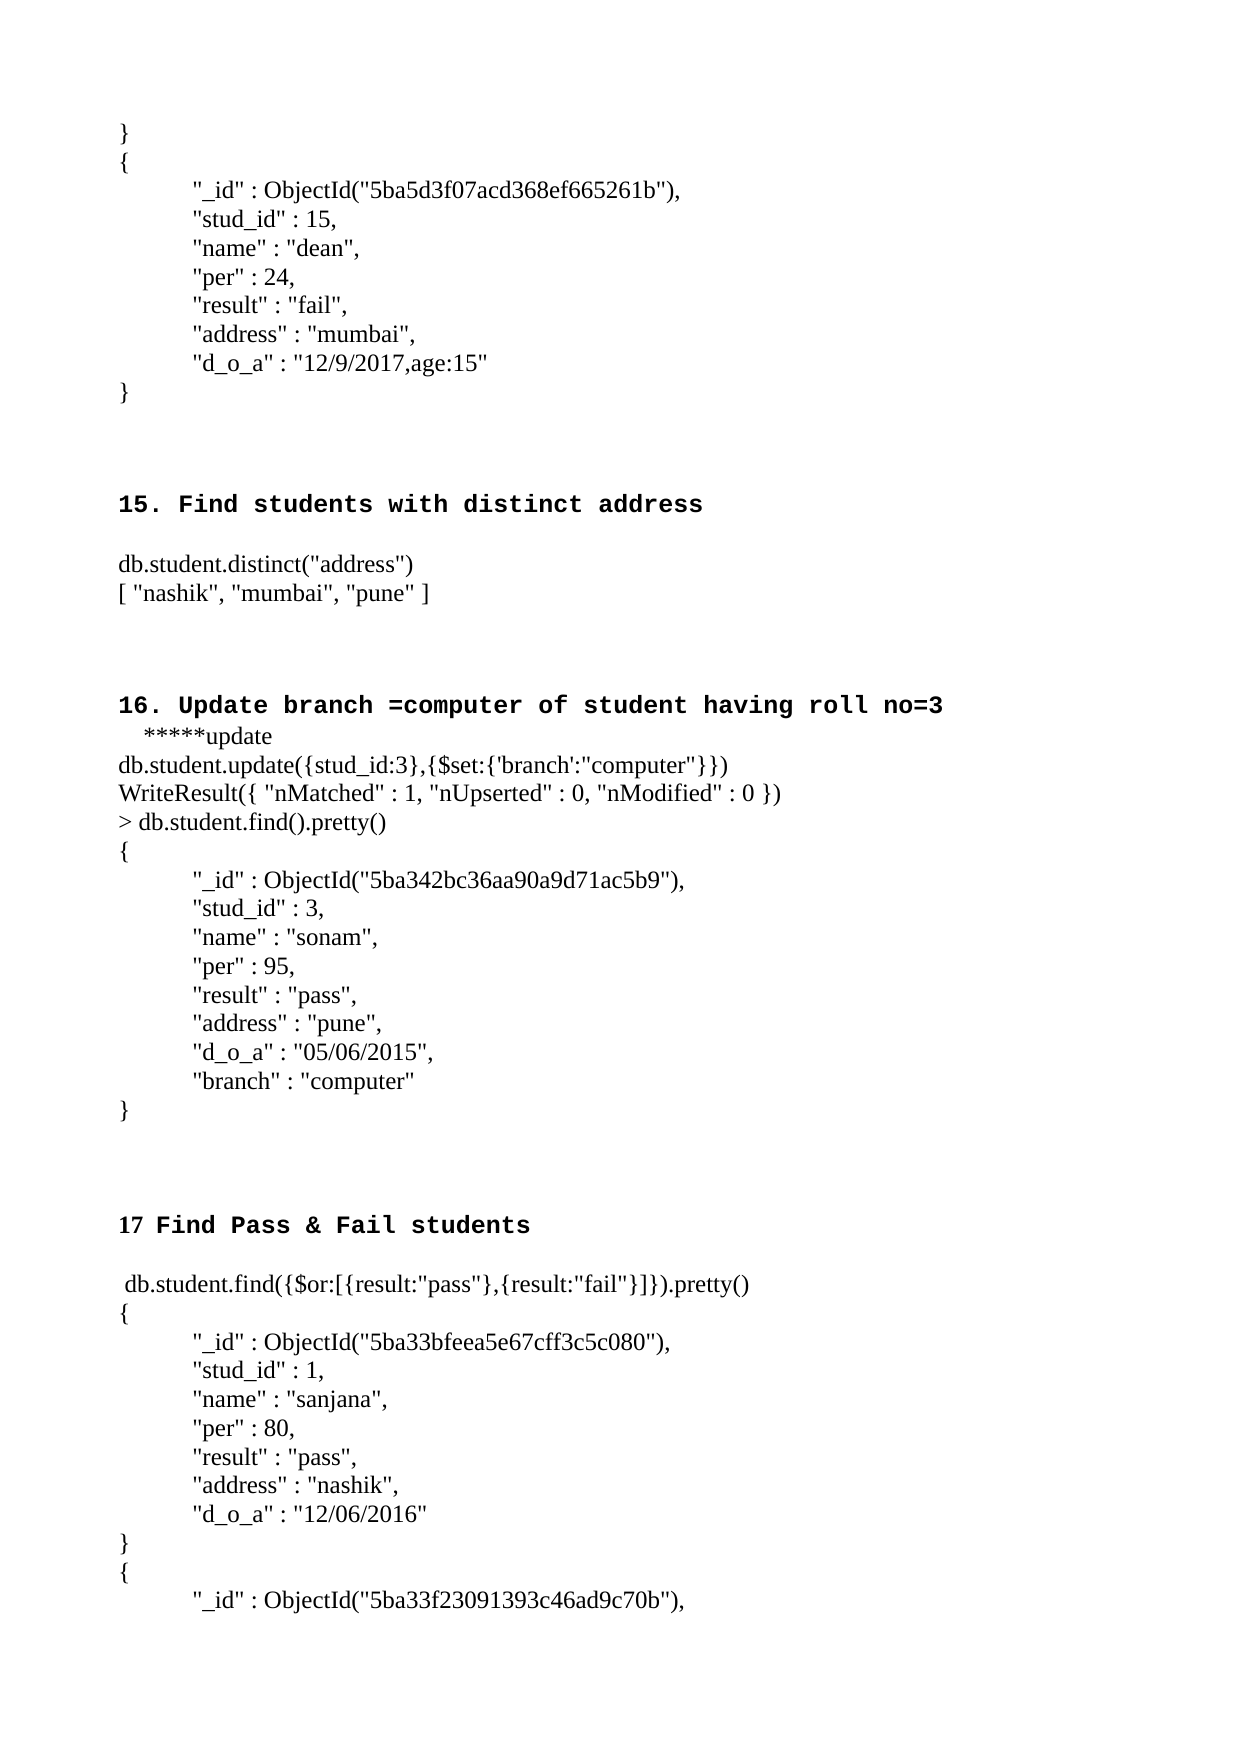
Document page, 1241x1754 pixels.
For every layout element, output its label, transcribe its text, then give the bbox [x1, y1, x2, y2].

text 17 Find Pass & Fail students [118, 1210, 1122, 1241]
text db.student.find({$or:[{result:"pass"},{result:"fail"}]}).pretty() [118, 1269, 1122, 1298]
text "result" : "pass", [118, 980, 1122, 1008]
text *****update [118, 721, 1122, 750]
text "stud_id" : 3, [118, 893, 1122, 922]
text "per" : 95, [118, 951, 1122, 980]
text "name" : "sanjana", [118, 1384, 1122, 1413]
text } [118, 118, 1122, 147]
text "address" : "pune", [118, 1008, 1122, 1037]
text "address" : "mumbai", [118, 319, 1122, 348]
text "branch" : "computer" [118, 1066, 1122, 1095]
text } [118, 1528, 1122, 1557]
text 15. Find students with distinct address [118, 492, 1122, 520]
text "stud_id" : 15, [118, 204, 1122, 233]
text "d_o_a" : "12/06/2016" [118, 1499, 1122, 1528]
text "stud_id" : 1, [118, 1356, 1122, 1384]
text "_id" : ObjectId("5ba33bfeea5e67cff3c5c080"), [118, 1327, 1122, 1356]
text "d_o_a" : "12/9/2017,age:15" [118, 348, 1122, 377]
text "_id" : ObjectId("5ba33f23091393c46ad9c70b"), [118, 1586, 1122, 1614]
text "name" : "dean", [118, 233, 1122, 262]
text { [118, 836, 1122, 865]
text WriteResult({ "nMatched" : 1, "nUpserted" : 0, "nModified" : 0 }) [118, 778, 1122, 807]
text 16. Update branch =computer of student having roll no=3 [118, 693, 1122, 721]
text "address" : "nashik", [118, 1471, 1122, 1499]
text { [118, 1298, 1122, 1327]
text "per" : 24, [118, 262, 1122, 291]
text "result" : "pass", [118, 1442, 1122, 1471]
text { [118, 1557, 1122, 1586]
text { [118, 147, 1122, 176]
text db.student.distinct("address") [118, 549, 1122, 578]
text [ "nashik", "mumbai", "pune" ] [118, 578, 1122, 606]
text "per" : 80, [118, 1413, 1122, 1442]
text "d_o_a" : "05/06/2015", [118, 1037, 1122, 1066]
text } [118, 377, 1122, 406]
text } [118, 1095, 1122, 1123]
text "result" : "fail", [118, 291, 1122, 319]
text db.student.update({stud_id:3},{$set:{'branch':"computer"}}) [118, 750, 1122, 778]
text "name" : "sonam", [118, 922, 1122, 951]
text "_id" : ObjectId("5ba5d3f07acd368ef665261b"), [118, 176, 1122, 204]
text "_id" : ObjectId("5ba342bc36aa90a9d71ac5b9"), [118, 865, 1122, 893]
text > db.student.find().pretty() [118, 807, 1122, 836]
